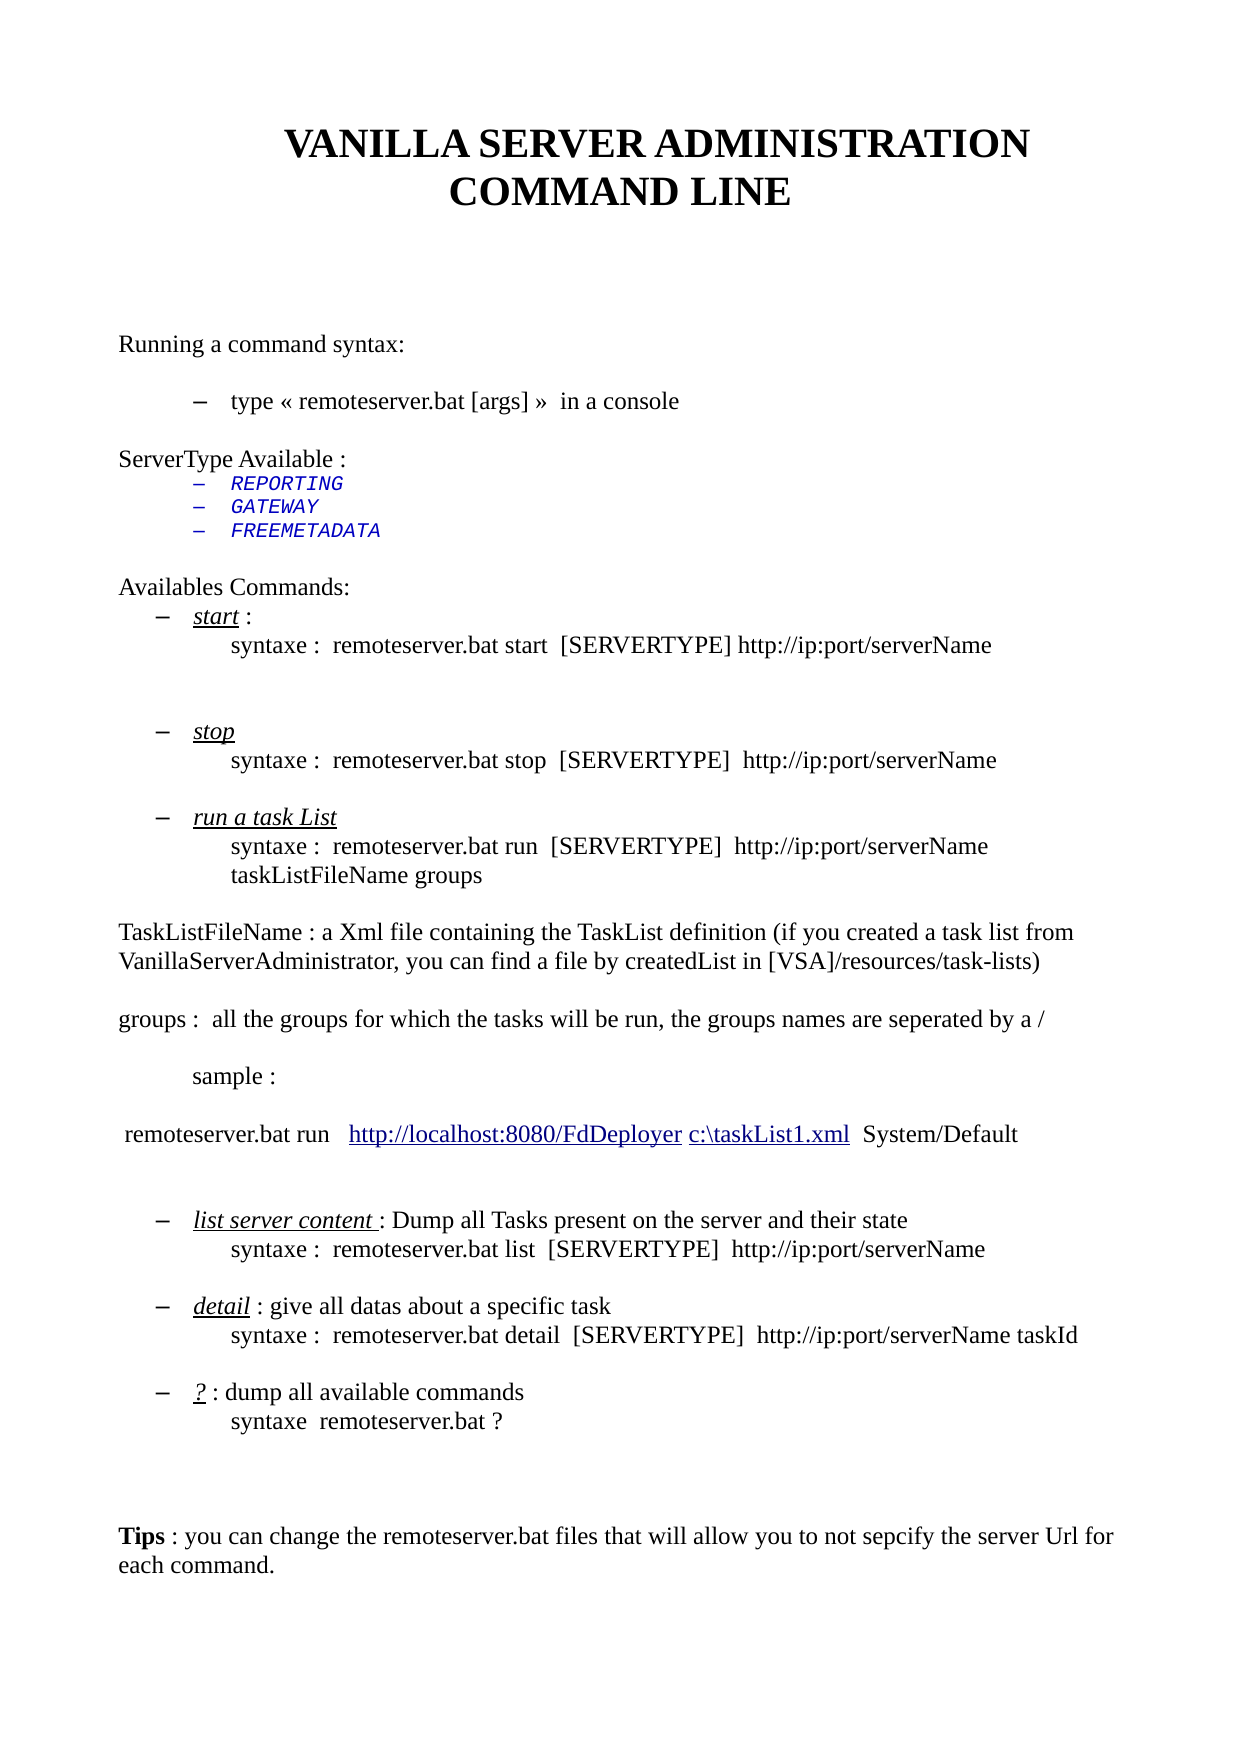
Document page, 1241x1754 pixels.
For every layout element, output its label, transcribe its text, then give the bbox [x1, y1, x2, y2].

text remoteserver.bat run http://localhost:8080/FdDeployer c:\taskList1.xml System/Default [118, 1119, 1122, 1147]
list ? : dump all available commands [156, 1377, 1122, 1406]
text groups : all the groups for which the tasks will be run, the groups names are seperated by a / [118, 1004, 1122, 1032]
text Running a command syntax: [118, 329, 1122, 358]
list detail : give all datas about a specific task [156, 1291, 1122, 1320]
list GATEWAY [193, 496, 1122, 520]
text Availables Commands: [118, 572, 1122, 601]
text VANILLA SERVER ADMINISTRATION COMMAND LINE [118, 118, 1122, 214]
list syntaxe : remoteserver.bat detail [SERVERTYPE] http://ip:port/serverName taskId [193, 1320, 1122, 1349]
list REPORTING [193, 473, 1122, 496]
text Tips : you can change the remoteserver.bat files that will allow you to not sepcify the server Url for each command. [118, 1521, 1122, 1579]
list syntaxe : remoteserver.bat list [SERVERTYPE] http://ip:port/serverName [193, 1234, 1122, 1262]
list syntaxe : remoteserver.bat stop [SERVERTYPE] http://ip:port/serverName [193, 745, 1122, 774]
list syntaxe : remoteserver.bat start [SERVERTYPE] http://ip:port/serverName [193, 630, 1122, 659]
list type « remoteserver.bat [args] » in a console [193, 386, 1122, 415]
list list server content : Dump all Tasks present on the server and their state [156, 1205, 1122, 1234]
list stop [156, 716, 1122, 745]
text ServerType Available : [118, 444, 1122, 473]
list syntaxe : remoteserver.bat run [SERVERTYPE] http://ip:port/serverName taskListFileName groups [193, 831, 1122, 889]
list start : [156, 601, 1122, 630]
list FREEMETADATA [193, 520, 1122, 544]
text TaskListFileName : a Xml file containing the TaskList definition (if you created a task list from VanillaServerAdministrator, you can find a file by createdList in [VSA]/resources/task-lists) [118, 917, 1122, 975]
text sample : [118, 1061, 1122, 1090]
list run a task List [156, 802, 1122, 831]
list syntaxe remoteserver.bat ? [193, 1406, 1122, 1435]
